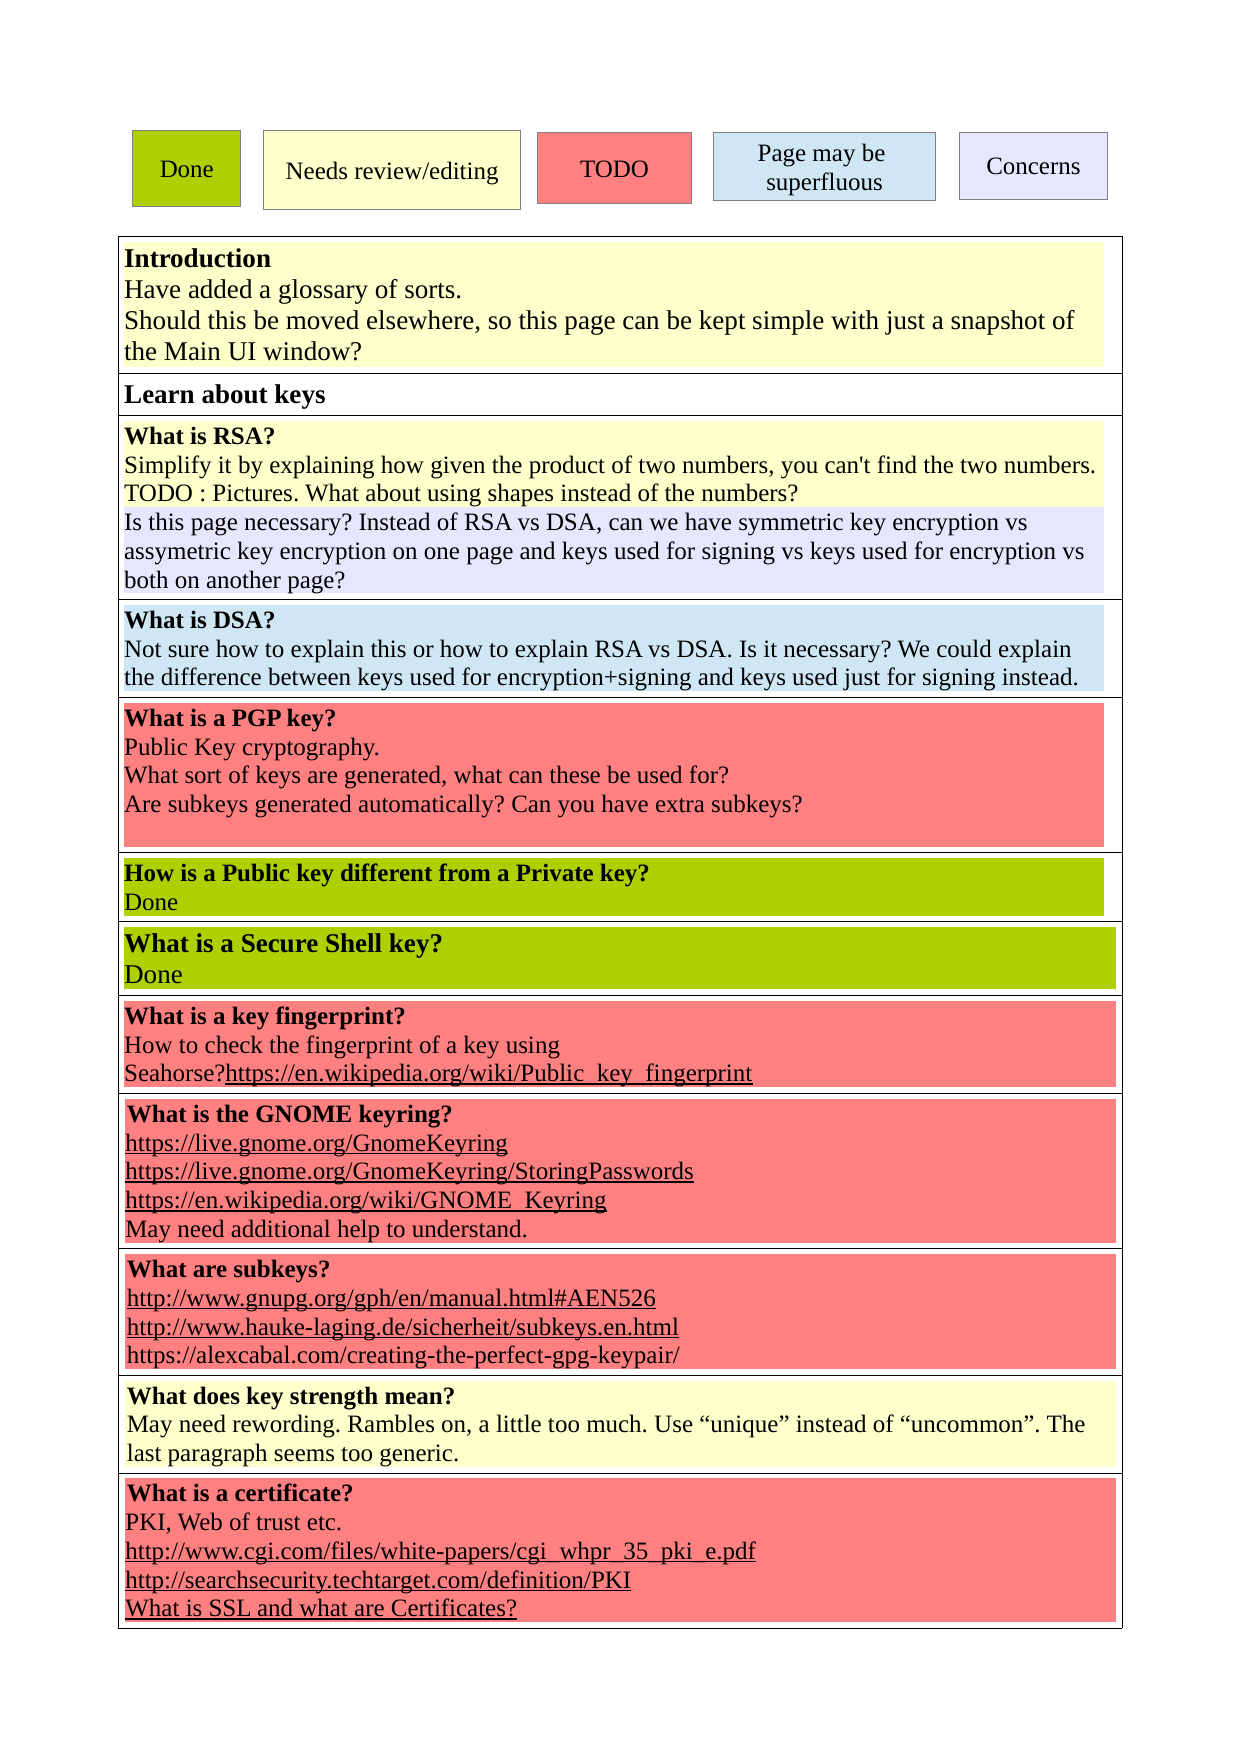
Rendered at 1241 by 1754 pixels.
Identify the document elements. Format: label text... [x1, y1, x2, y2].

table_header Introduction Have added a glossary of sorts. Should this be moved elsewhere, so this page can be kept simple with just a snapshot of the Main UI window? [119, 237, 1122, 372]
table_cell What is a certificate? PKI, Web of trust etc. http://www.cgi.com/files/white-papers/cgi_whpr_35_pki_e.pdf http://searchsecurity.techtarget.com/definition/PKI What is SSL and what are Certificates? [119, 1474, 1122, 1628]
table_cell What is the GNOME keyring? https://live.gnome.org/GnomeKeyring https://live.gnome.org/GnomeKeyring/StoringPasswords https://en.wikipedia.org/wiki/GNOME_Keyring May need additional help to understand. [119, 1094, 1122, 1248]
table_cell What is a Secure Shell key? Done [119, 922, 1122, 995]
table_cell What is RSA? Simplify it by explaining how given the product of two numbers, you can't find the two numbers. TODO : Pictures. What about using shapes instead of the numbers? Is this page necessary? Instead of RSA vs DSA, can we have symmetric key encryption vs assymetric key encryption on one page and keys used for signing vs keys used for encryption vs both on another page? [119, 416, 1122, 599]
table_cell What does key strength mean? May need rewording. Rambles on, a little too much. Use “unique” instead of “uncommon”. The last paragraph seems too generic. [119, 1376, 1122, 1473]
table_cell What is DSA? Not sure how to explain this or how to explain RSA vs DSA. Is it necessary? We could explain the difference between keys used for encryption+signing and keys used just for signing instead. [119, 600, 1122, 697]
table_cell How is a Public key different from a Private key? Done [119, 853, 1122, 921]
table_cell What are subkeys? http://www.gnupg.org/gph/en/manual.html#AEN526 http://www.hauke-laging.de/sicherheit/subkeys.en.html https://alexcabal.com/creating-the-perfect-gpg-keypair/ [119, 1249, 1122, 1375]
table_cell What is a key fingerprint? How to check the fingerprint of a key using Seahorse?https://en.wikipedia.org/wiki/Public_key_fingerprint [119, 996, 1122, 1093]
table_cell What is a PGP key? Public Key cryptography. What sort of keys are generated, what can these be used for? Are subkeys generated automatically? Can you have extra subkeys? [119, 698, 1122, 852]
table_cell Learn about keys [119, 374, 1122, 415]
